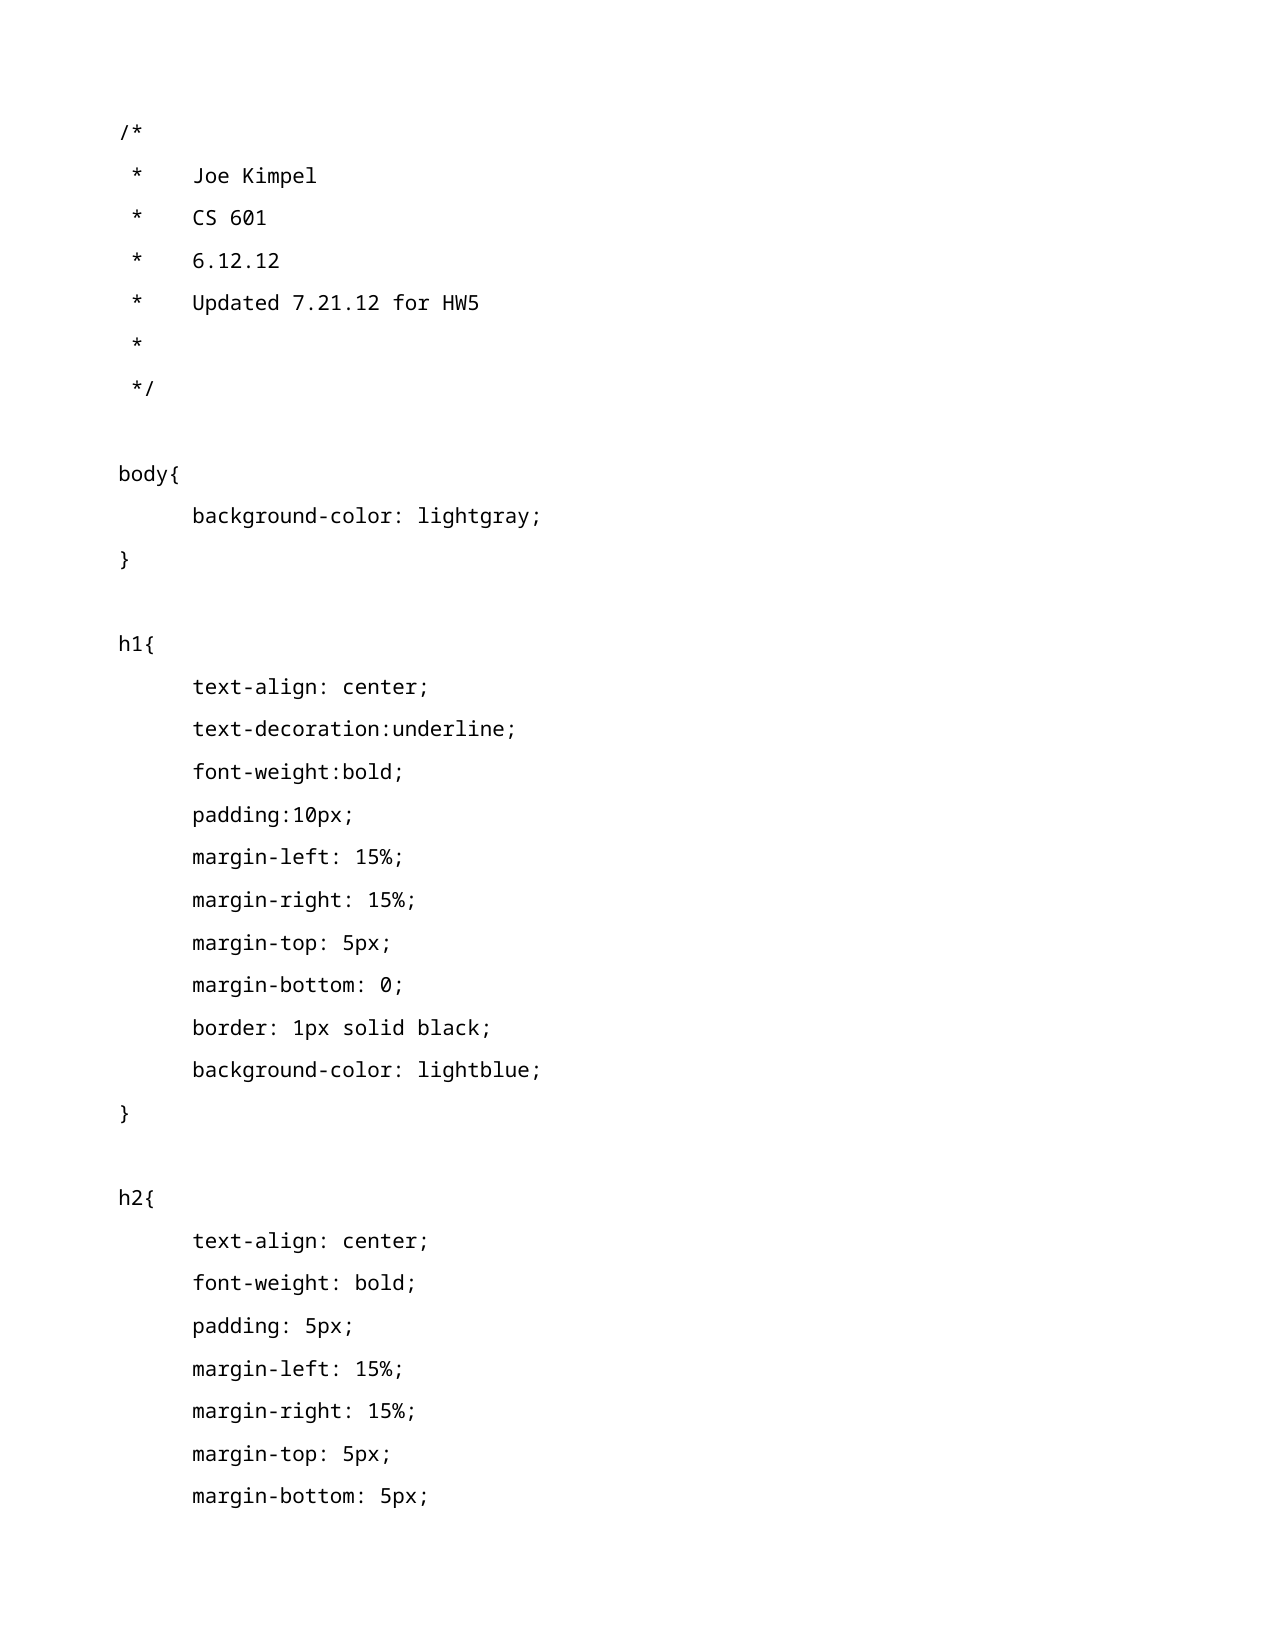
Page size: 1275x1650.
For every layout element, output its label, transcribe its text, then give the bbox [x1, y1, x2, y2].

text * Joe Kimpel [118, 161, 1157, 189]
text * 6.12.12 [118, 246, 1157, 274]
text margin-right: 15%; [118, 1396, 1157, 1425]
text margin-right: 15%; [118, 885, 1157, 913]
text text-align: center; [118, 672, 1157, 700]
text text-decoration:underline; [118, 714, 1157, 743]
text background-color: lightblue; [118, 1055, 1157, 1084]
text h1{ [118, 629, 1157, 658]
text /* [118, 118, 1157, 147]
text * CS 601 [118, 203, 1157, 232]
text font-weight:bold; [118, 757, 1157, 786]
text font-weight: bold; [118, 1268, 1157, 1297]
text border: 1px solid black; [118, 1013, 1157, 1041]
text margin-bottom: 0; [118, 970, 1157, 999]
text margin-left: 15%; [118, 1354, 1157, 1382]
text margin-top: 5px; [118, 1439, 1157, 1467]
text } [118, 544, 1157, 573]
text h2{ [118, 1183, 1157, 1212]
text * [118, 331, 1157, 359]
text padding: 5px; [118, 1311, 1157, 1339]
text text-align: center; [118, 1226, 1157, 1254]
text body{ [118, 459, 1157, 487]
text * Updated 7.21.12 for HW5 [118, 288, 1157, 317]
text */ [118, 374, 1157, 402]
text padding:10px; [118, 800, 1157, 828]
text margin-bottom: 5px; [118, 1481, 1157, 1510]
text } [118, 1098, 1157, 1126]
text margin-left: 15%; [118, 842, 1157, 871]
text margin-top: 5px; [118, 928, 1157, 956]
text background-color: lightgray; [118, 502, 1157, 530]
